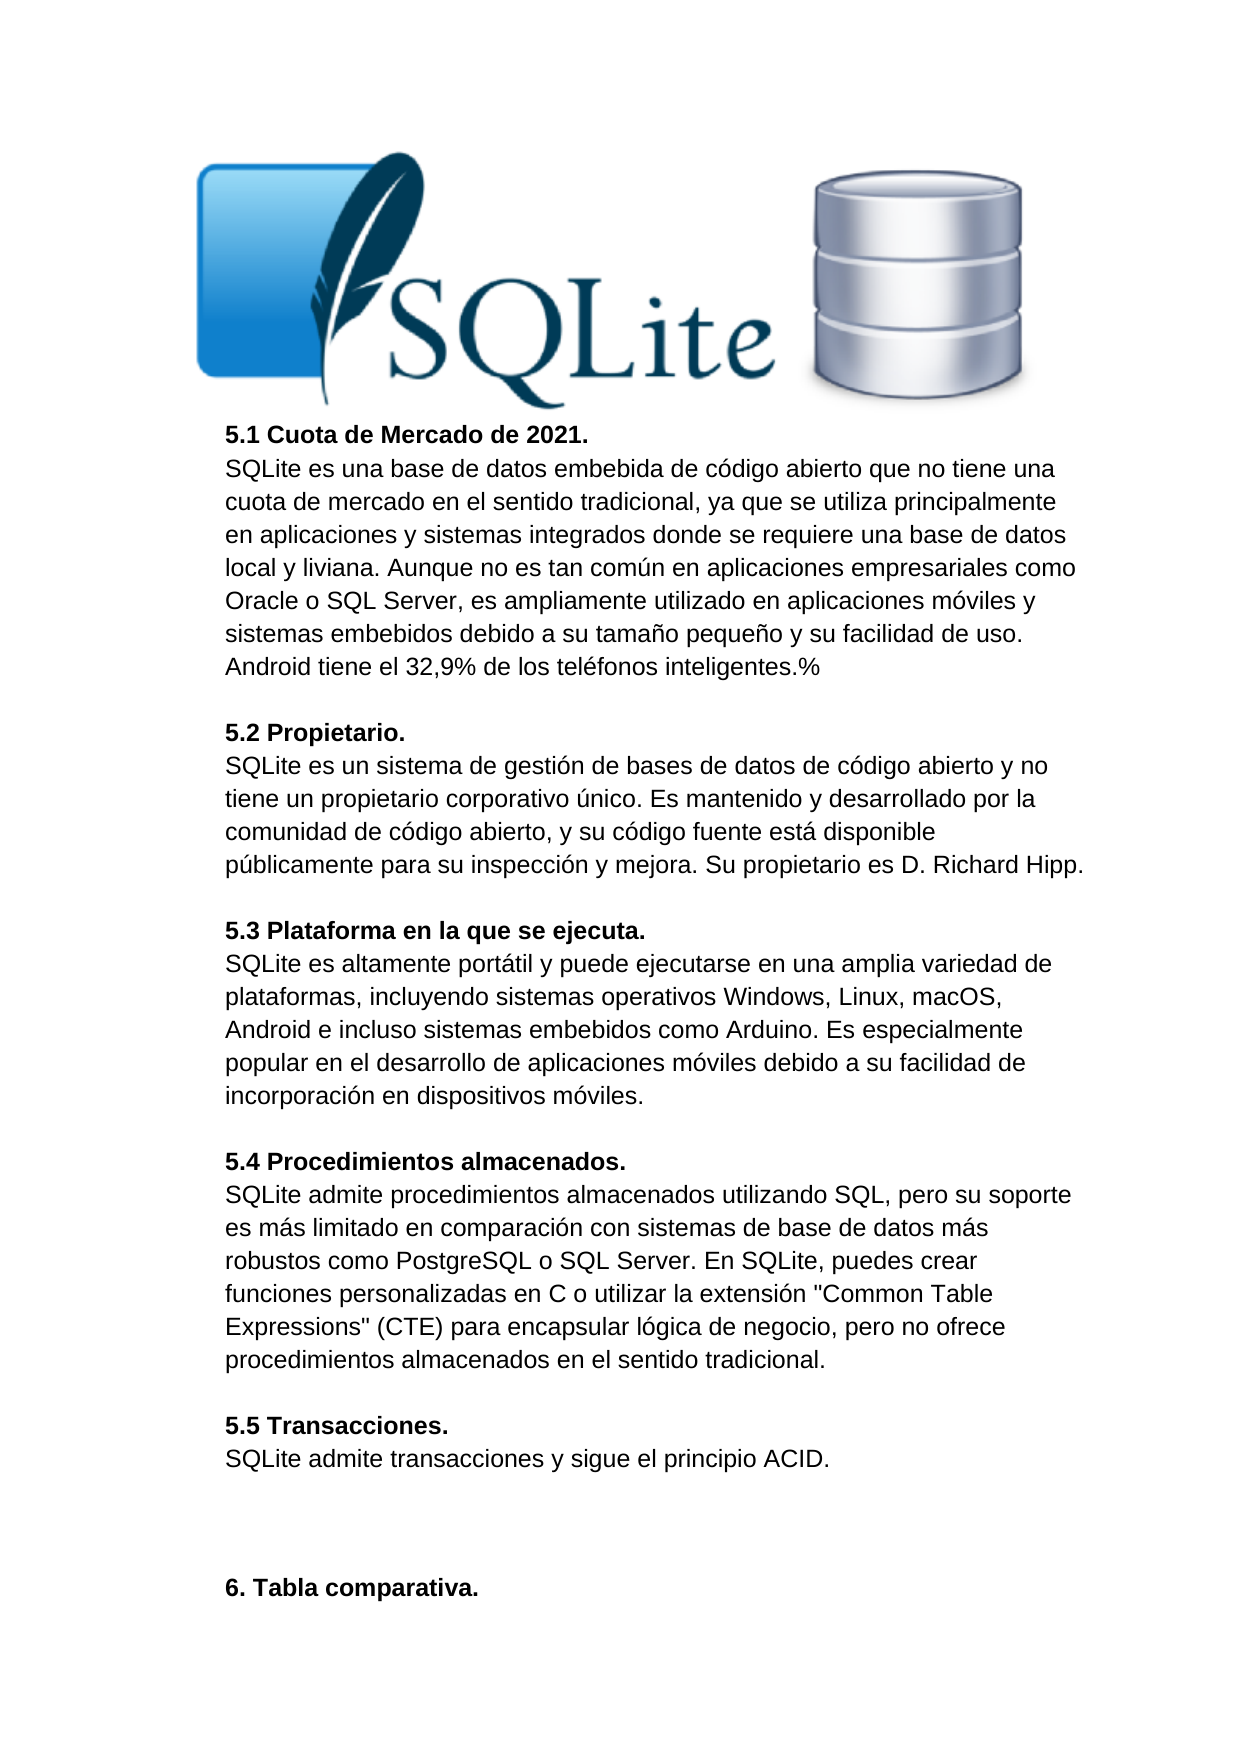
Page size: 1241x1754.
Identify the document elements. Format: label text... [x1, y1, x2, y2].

text SQLite admite transacciones y sigue el principio ACID. [150, 1444, 1090, 1473]
text SQLite es una base de datos embebida de código abierto que no tiene una cuota de mercado en el sentido tradicional, ya que se utiliza principalmente en aplicaciones y sistemas integrados donde se requiere una base de datos local y liviana. Aunque no es tan común en aplicaciones empresariales como Oracle o SQL Server, es ampliamente utilizado en aplicaciones móviles y sistemas embebidos debido a su tamaño pequeño y su facilidad de uso. Android tiene el 32,9% de los teléfonos inteligentes.% [225, 453, 1090, 680]
text 5.3 Plataforma en la que se ejecuta. [150, 916, 1090, 944]
picture [150, 150, 1069, 417]
text 6. Tabla comparativa. [150, 1573, 1090, 1602]
text SQLite es un sistema de gestión de bases de datos de código abierto y no tiene un propietario corporativo único. Es mantenido y desarrollado por la comunidad de código abierto, y su código fuente está disponible públicamente para su inspección y mejora. Su propietario es D. Richard Hipp. [225, 751, 1090, 878]
text SQLite admite procedimientos almacenados utilizando SQL, pero su soporte es más limitado en comparación con sistemas de base de datos más robustos como PostgreSQL o SQL Server. En SQLite, puedes crear funciones personalizadas en C o utilizar la extensión "Common Table Expressions" (CTE) para encapsular lógica de negocio, pero no ofrece procedimientos almacenados en el sentido tradicional. [225, 1180, 1090, 1374]
text 5.1 Cuota de Mercado de 2021. [150, 421, 1090, 449]
text 5.5 Transacciones. [150, 1411, 1090, 1440]
text 5.2 Propietario. [150, 718, 1090, 746]
text 5.4 Procedimientos almacenados. [150, 1147, 1090, 1176]
text SQLite es altamente portátil y puede ejecutarse en una amplia variedad de plataformas, incluyendo sistemas operativos Windows, Linux, macOS, Android e incluso sistemas embebidos como Arduino. Es especialmente popular en el desarrollo de aplicaciones móviles debido a su facilidad de incorporación en dispositivos móviles. [225, 949, 1090, 1110]
